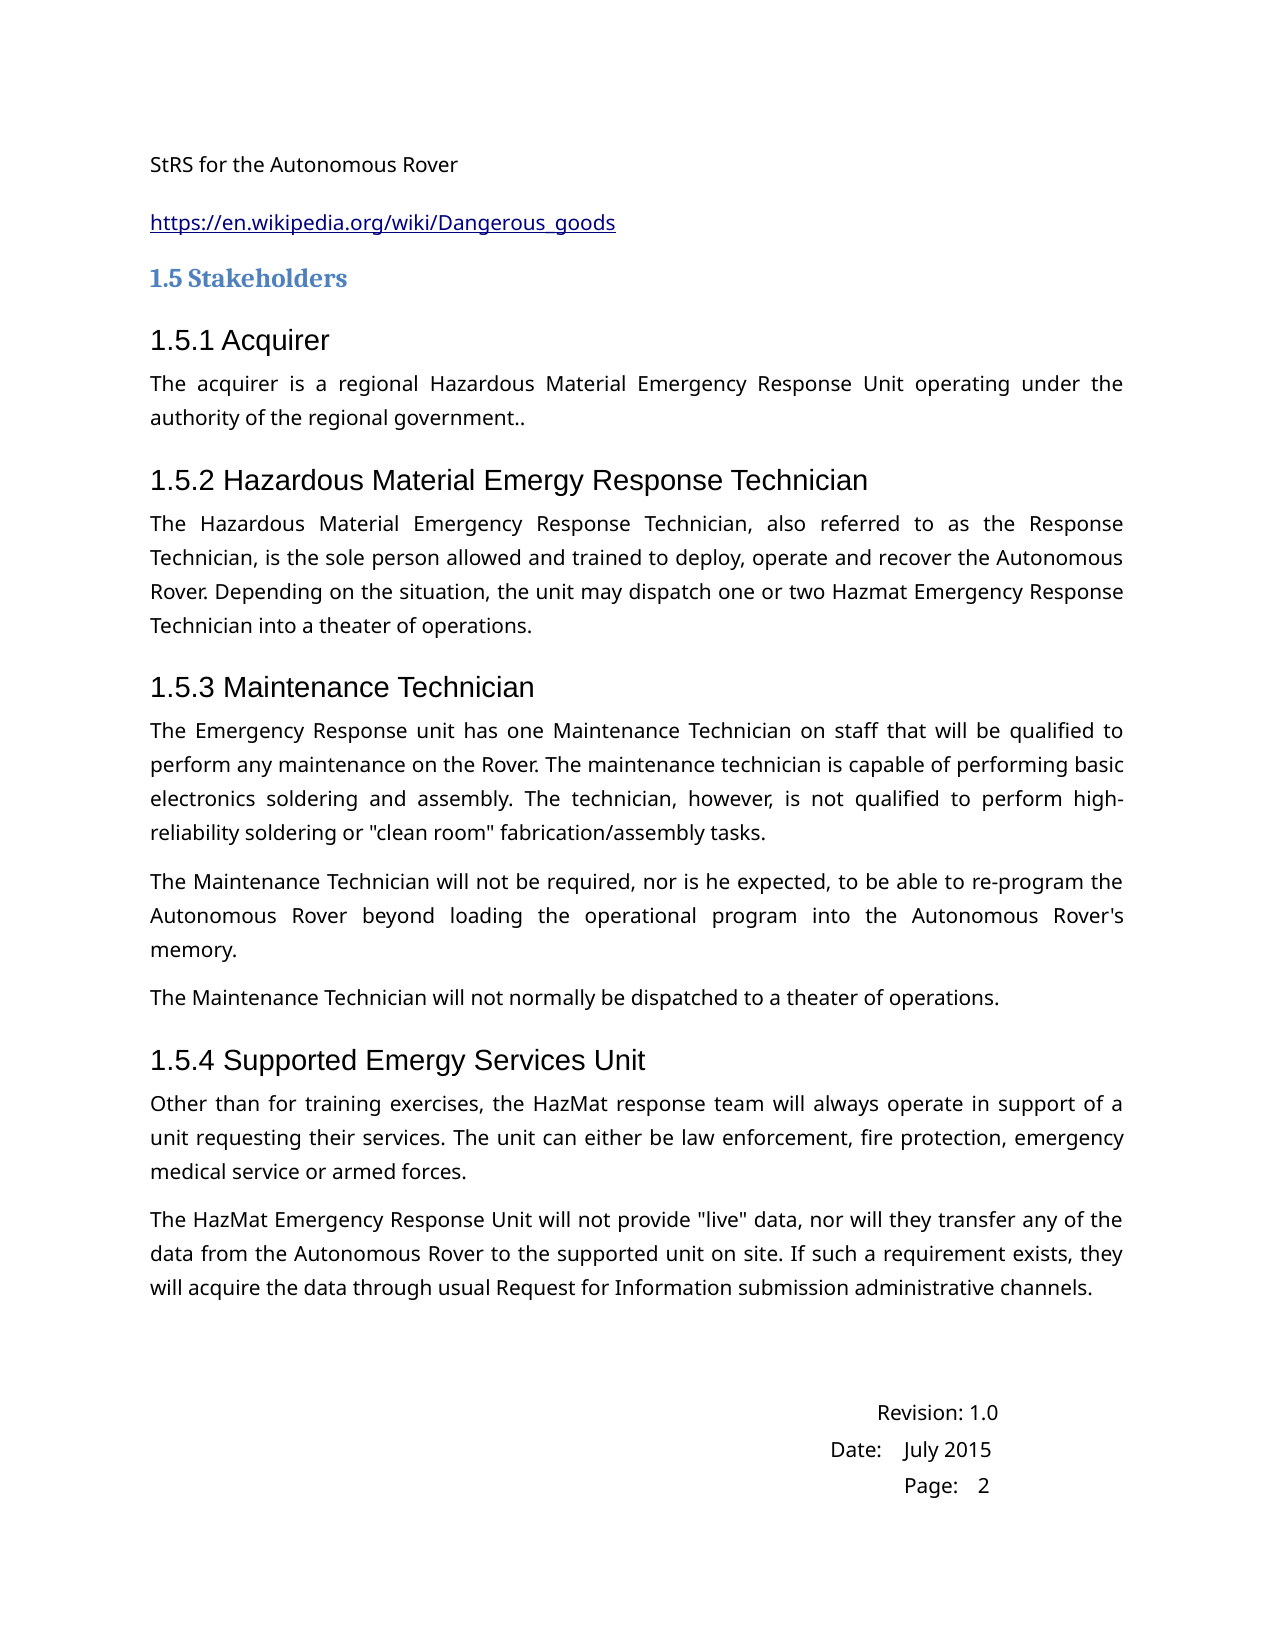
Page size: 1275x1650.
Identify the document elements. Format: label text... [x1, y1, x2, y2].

subtitle 1.5.3 Maintenance Technician [150, 670, 1125, 703]
text https://en.wikipedia.org/wiki/Dangerous_goods [150, 208, 1125, 236]
text Other than for training exercises, the HazMat response team will always operate in support of a unit requesting their services. The unit can either be law enforcement, fire protection, emergency medical service or armed forces. [150, 1089, 1125, 1185]
subtitle 1.5 Stakeholders [150, 263, 1125, 294]
text The Maintenance Technician will not normally be dispatched to a theater of operations. [150, 983, 1125, 1012]
text The Hazardous Material Emergency Response Technician, also referred to as the Response Technician, is the sole person allowed and trained to deploy, operate and recover the Autonomous Rover. Depending on the situation, the unit may dispatch one or two Hazmat Emergency Response Technician into a theater of operations. [150, 509, 1125, 639]
subtitle 1.5.4 Supported Emergy Services Unit [150, 1043, 1125, 1076]
subtitle 1.5.1 Acquirer [150, 323, 1125, 357]
text The HazMat Emergency Response Unit will not provide "live" data, nor will they transfer any of the data from the Autonomous Rover to the supported unit on site. If such a requirement exists, they will acquire the data through usual Request for Information submission administrative channels. [150, 1205, 1125, 1302]
text The Maintenance Technician will not be required, nor is he expected, to be able to re-program the Autonomous Rover beyond loading the operational program into the Autonomous Rover's memory. [150, 867, 1125, 963]
text The acquirer is a regional Hazardous Material Emergency Response Unit operating under the authority of the regional government.. [150, 369, 1125, 432]
subtitle 1.5.2 Hazardous Material Emergy Response Technician [150, 463, 1125, 496]
text The Emergency Response unit has one Maintenance Technician on staff that will be qualified to perform any maintenance on the Rover. The maintenance technician is capable of performing basic electronics soldering and assembly. The technician, however, is not qualified to perform high-reliability soldering or "clean room" fabrication/assembly tasks. [150, 716, 1125, 847]
